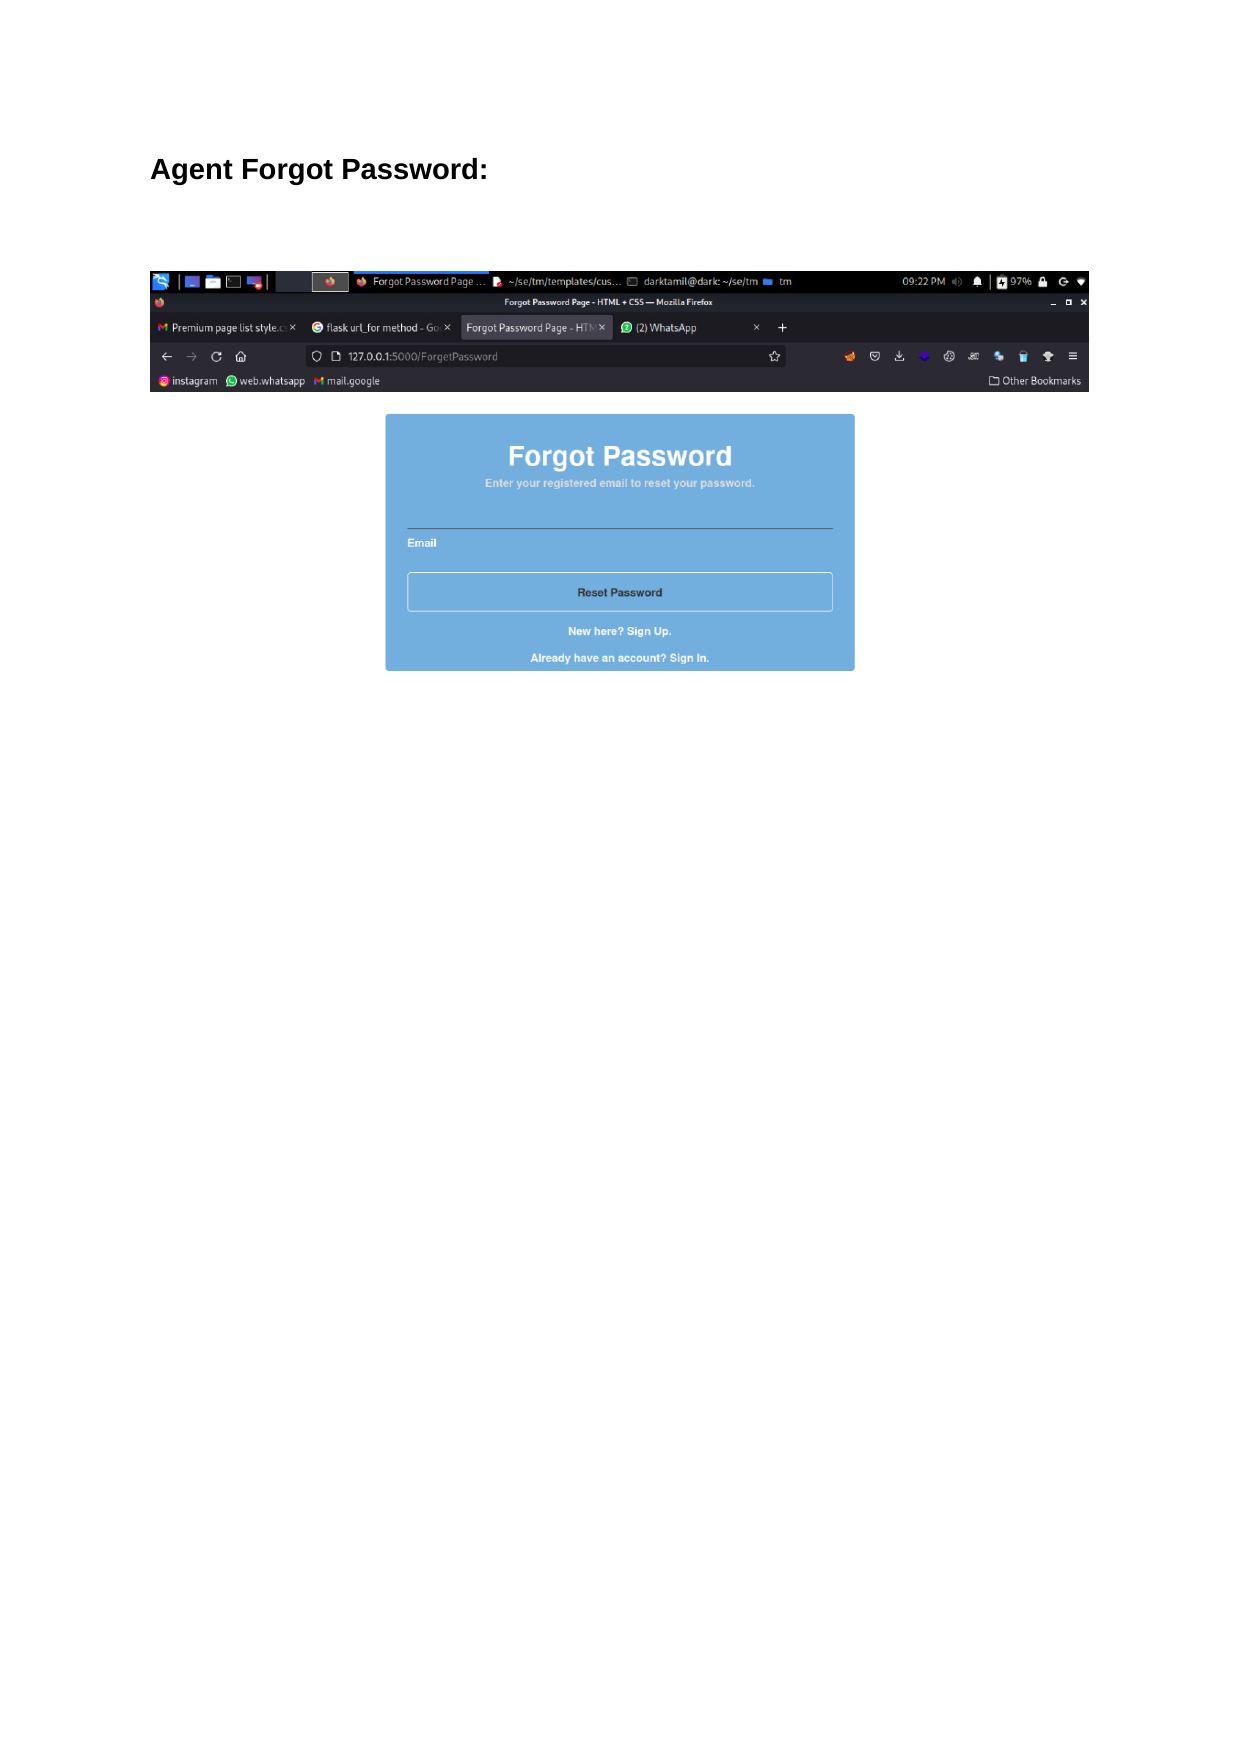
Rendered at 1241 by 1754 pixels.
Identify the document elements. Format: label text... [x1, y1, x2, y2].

text Agent Forgot Password: [150, 152, 1101, 186]
picture [150, 271, 1089, 800]
